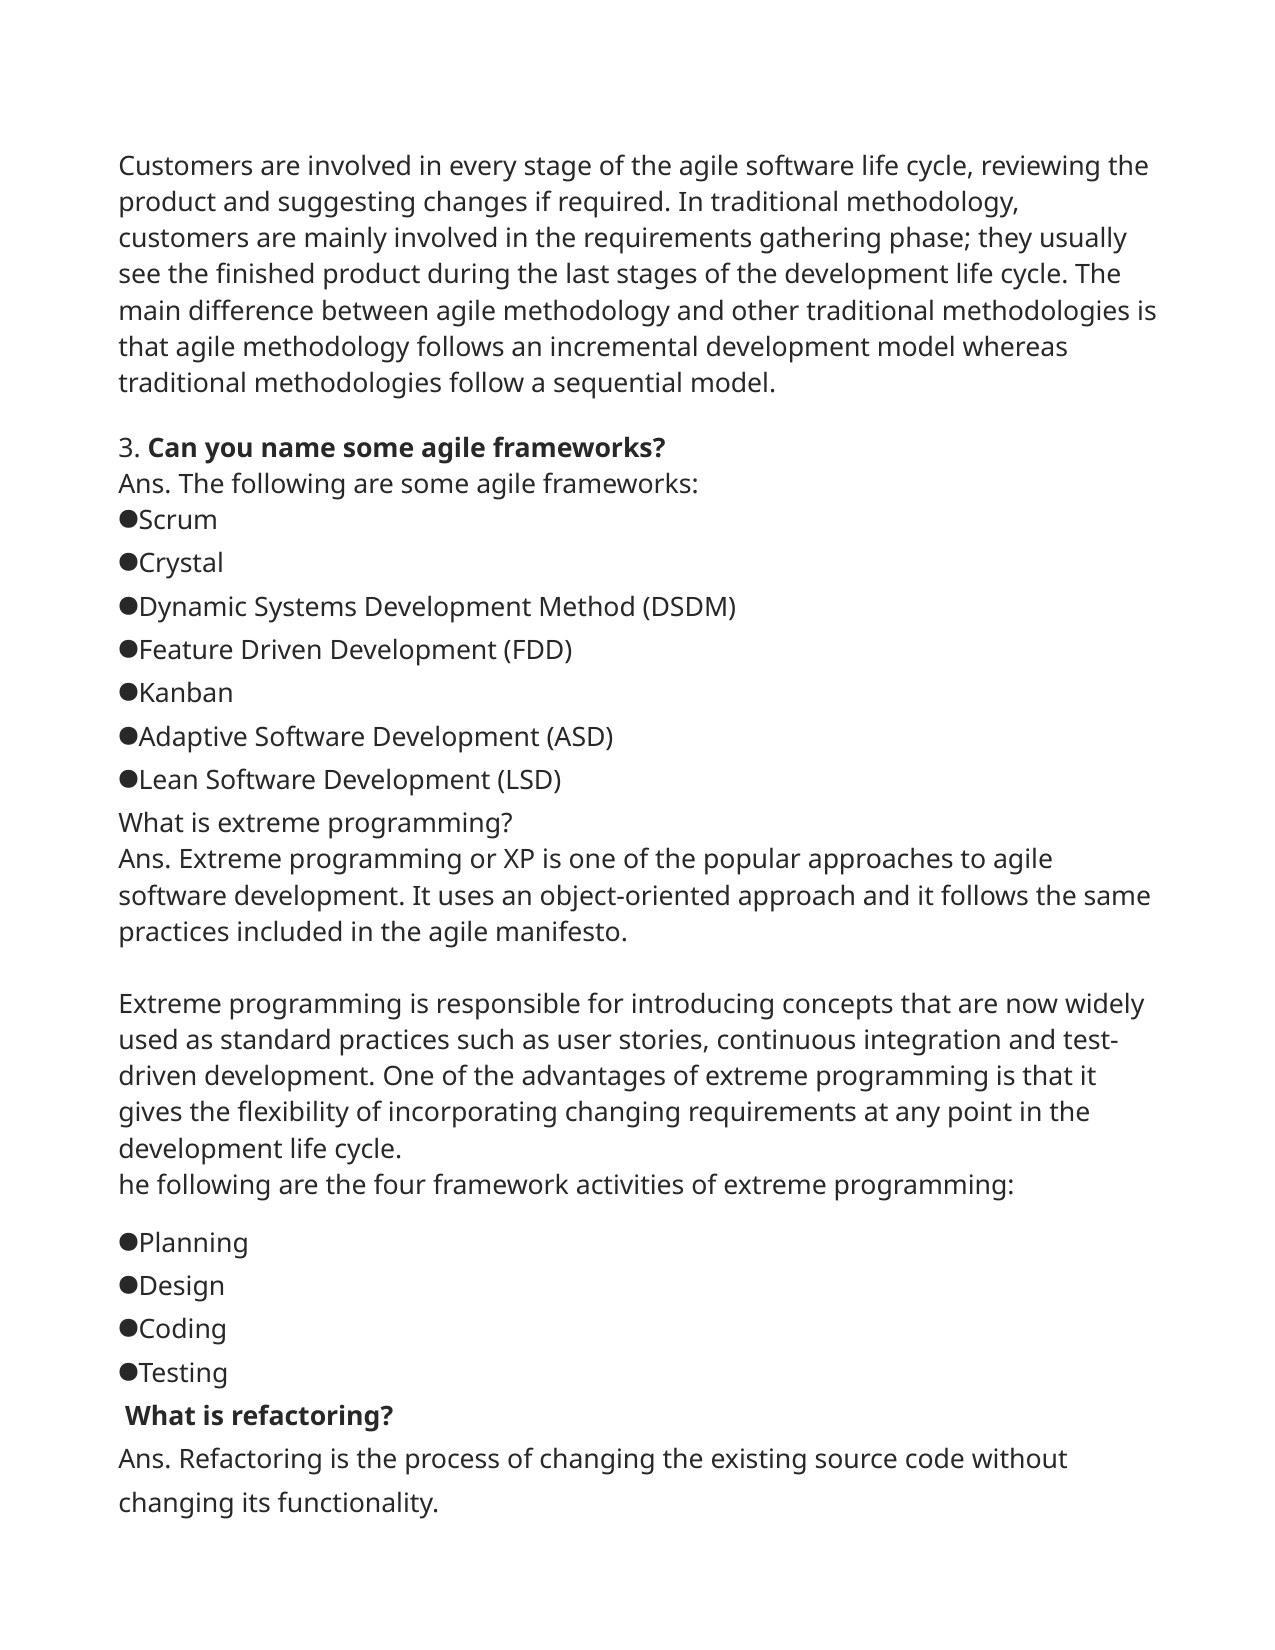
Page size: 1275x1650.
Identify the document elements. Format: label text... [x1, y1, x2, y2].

text he following are the four framework activities of extreme programming: [118, 1166, 1157, 1202]
list Coding [118, 1310, 1157, 1346]
list What is refactoring? Ans. Refactoring is the process of changing the existing source code without changing its functionality. [118, 1397, 1157, 1520]
list Testing [118, 1354, 1157, 1390]
list Scrum [118, 501, 1157, 537]
list Design [118, 1267, 1157, 1303]
list Kanban [118, 674, 1157, 710]
text Customers are involved in every stage of the agile software life cycle, reviewing the product and suggesting changes if required. In traditional methodology, customers are mainly involved in the requirements gathering phase; they usually see the finished product during the last stages of the development life cycle. The main difference between agile methodology and other traditional methodologies is that agile methodology follows an incremental development model whereas traditional methodologies follow a sequential model. 3. Can you name some agile frameworks? Ans. The following are some agile frameworks: [118, 118, 1157, 501]
list Adaptive Software Development (ASD) [118, 718, 1157, 754]
list Feature Driven Development (FDD) [118, 631, 1157, 667]
list Lean Software Development (LSD) [118, 761, 1157, 797]
list Dynamic Systems Development Method (DSDM) [118, 588, 1157, 624]
list Crystal [118, 544, 1157, 580]
text What is extreme programming? Ans. Extreme programming or XP is one of the popular approaches to agile software development. It uses an object-oriented approach and it follows the same practices included in the agile manifesto. Extreme programming is responsible for introducing concepts that are now widely used as standard practices such as user stories, continuous integration and test-driven development. One of the advantages of extreme programming is that it gives the flexibility of incorporating changing requirements at any point in the development life cycle. [118, 804, 1157, 1166]
list Planning [118, 1224, 1157, 1260]
